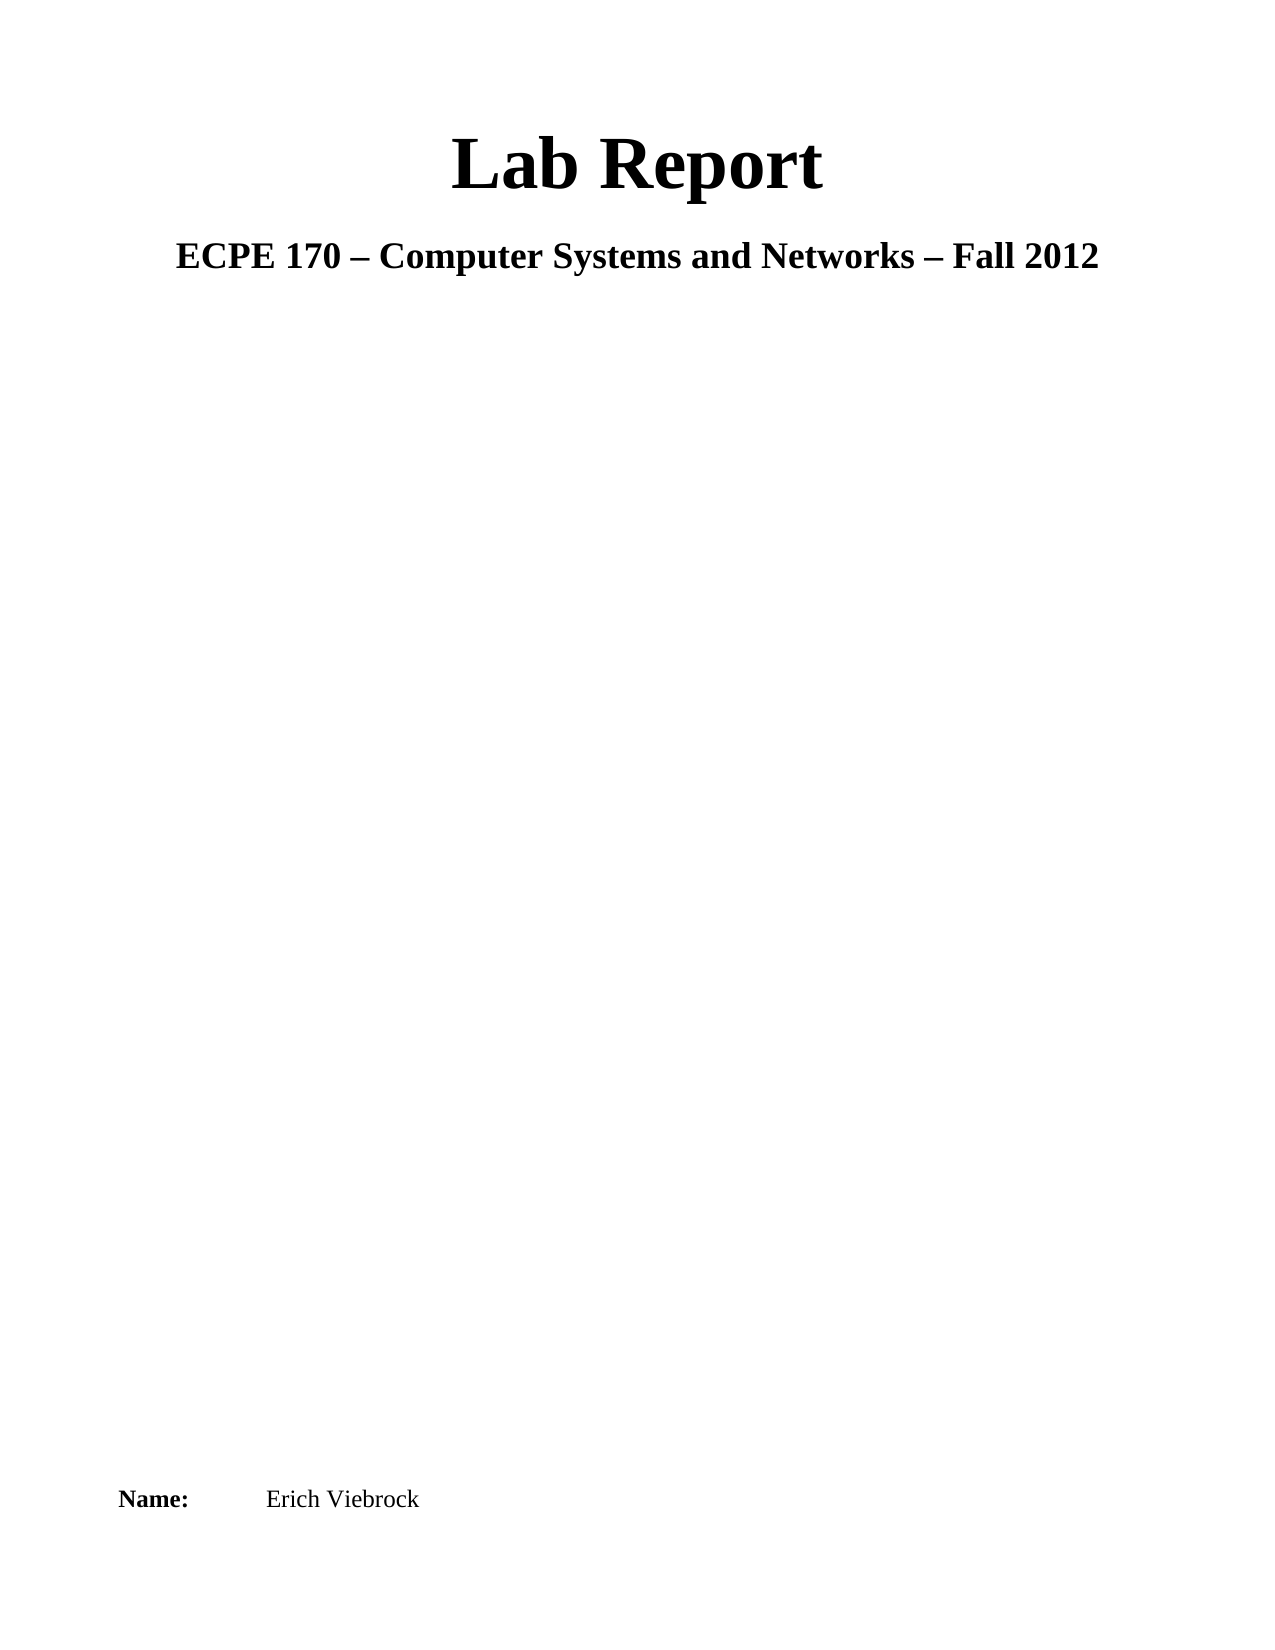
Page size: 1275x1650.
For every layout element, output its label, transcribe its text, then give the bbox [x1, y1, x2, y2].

text Name: Erich Viebrock [118, 1484, 1157, 1512]
text Lab Report [118, 118, 1157, 204]
text ECPE 170 – Computer Systems and Networks – Fall 2012 [118, 233, 1157, 276]
